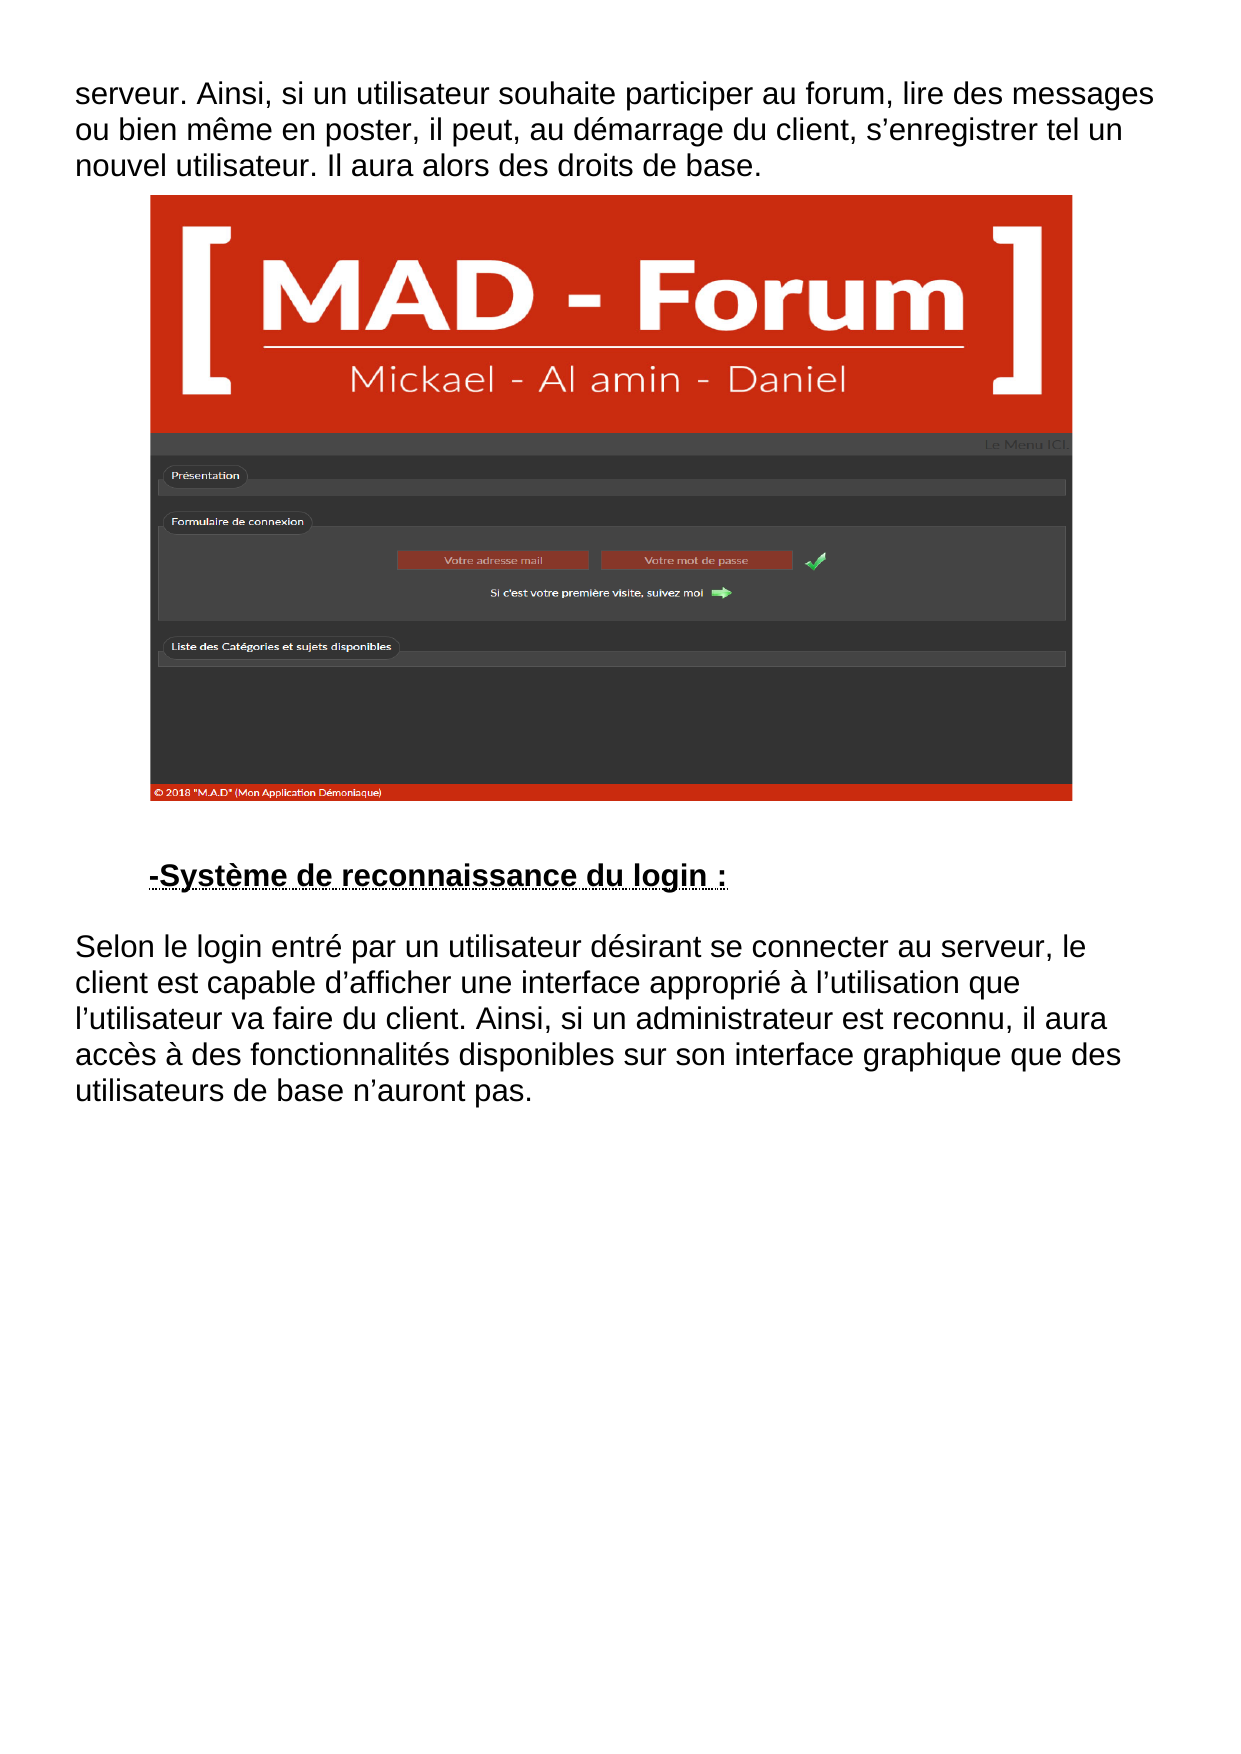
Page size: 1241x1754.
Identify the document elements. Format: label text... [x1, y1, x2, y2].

picture [150, 195, 1073, 801]
text serveur. Ainsi, si un utilisateur souhaite participer au forum, lire des messages ou bien même en poster, il peut, au démarrage du client, s’enregistrer tel un nouvel utilisateur. Il aura alors des droits de base. [75, 75, 1165, 183]
text -Système de reconnaissance du login : [75, 857, 1165, 893]
text Selon le login entré par un utilisateur désirant se connecter au serveur, le client est capable d’afficher une interface approprié à l’utilisation que l’utilisateur va faire du client. Ainsi, si un administrateur est reconnu, il aura accès à des fonctionnalités disponibles sur son interface graphique que des utilisateurs de base n’auront pas. [75, 928, 1165, 1108]
